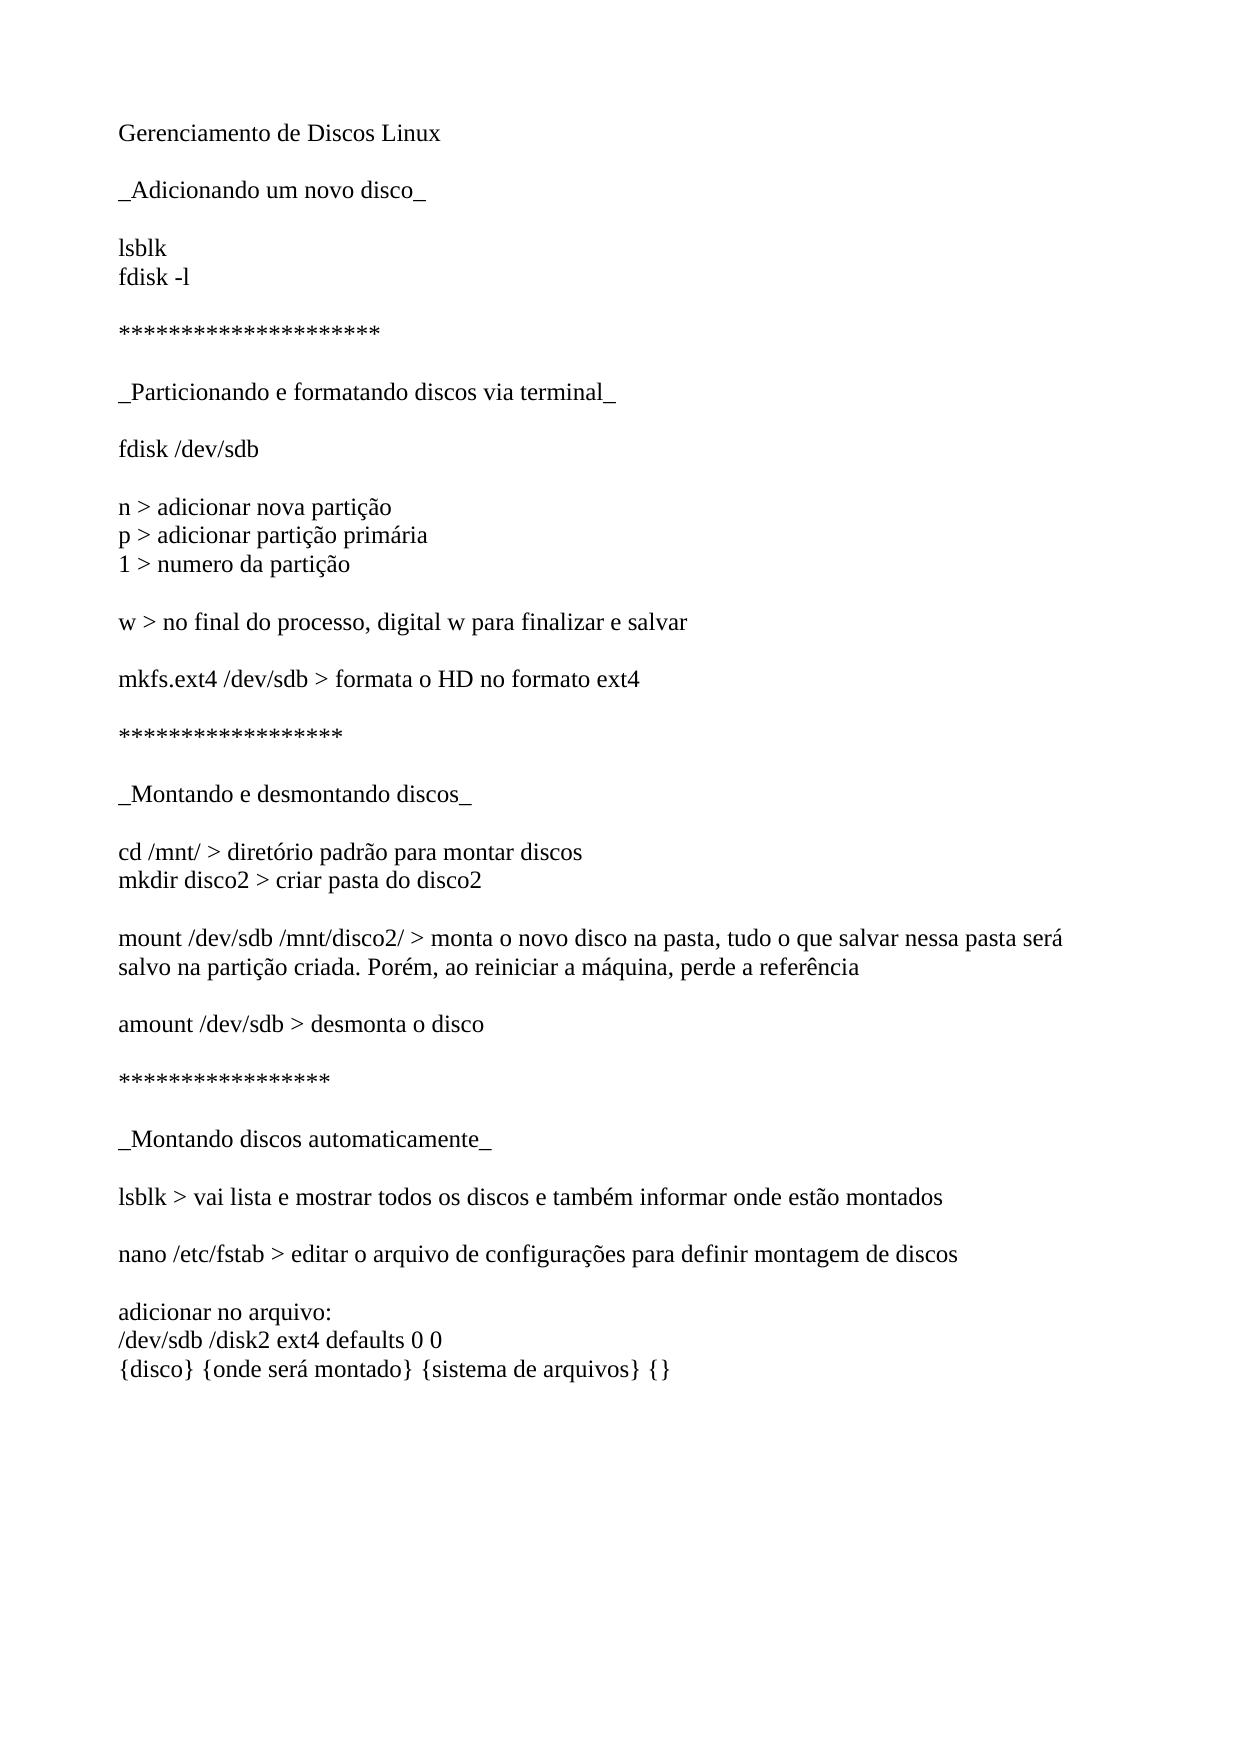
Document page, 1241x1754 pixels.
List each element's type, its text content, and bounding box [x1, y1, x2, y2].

text lsblk > vai lista e mostrar todos os discos e também informar onde estão montados [118, 1182, 1122, 1211]
text fdisk -l [118, 262, 1122, 291]
text Gerenciamento de Discos Linux [118, 118, 1122, 147]
text mkdir disco2 > criar pasta do disco2 [118, 866, 1122, 894]
text amount /dev/sdb > desmonta o disco [118, 1009, 1122, 1038]
text adicionar no arquivo: [118, 1297, 1122, 1326]
text p > adicionar partição primária [118, 521, 1122, 549]
text ********************* [118, 319, 1122, 348]
text ****************** [118, 722, 1122, 751]
text w > no final do processo, digital w para finalizar e salvar [118, 607, 1122, 636]
text _Particionando e formatando discos via terminal_ [118, 377, 1122, 406]
text 1 > numero da partição [118, 549, 1122, 578]
text n > adicionar nova partição [118, 492, 1122, 521]
text mkfs.ext4 /dev/sdb > formata o HD no formato ext4 [118, 664, 1122, 693]
text nano /etc/fstab > editar o arquivo de configurações para definir montagem de discos [118, 1239, 1122, 1268]
text fdisk /dev/sdb [118, 434, 1122, 463]
text _Adicionando um novo disco_ [118, 176, 1122, 204]
text _Montando discos automaticamente_ [118, 1124, 1122, 1153]
text {disco} {onde será montado} {sistema de arquivos} {} [118, 1354, 1122, 1383]
text ***************** [118, 1067, 1122, 1096]
text /dev/sdb /disk2 ext4 defaults 0 0 [118, 1326, 1122, 1354]
text lsblk [118, 233, 1122, 262]
text _Montando e desmontando discos_ [118, 779, 1122, 808]
text cd /mnt/ > diretório padrão para montar discos [118, 837, 1122, 866]
text mount /dev/sdb /mnt/disco2/ > monta o novo disco na pasta, tudo o que salvar nessa pasta será salvo na partição criada. Porém, ao reiniciar a máquina, perde a referência [118, 923, 1122, 981]
